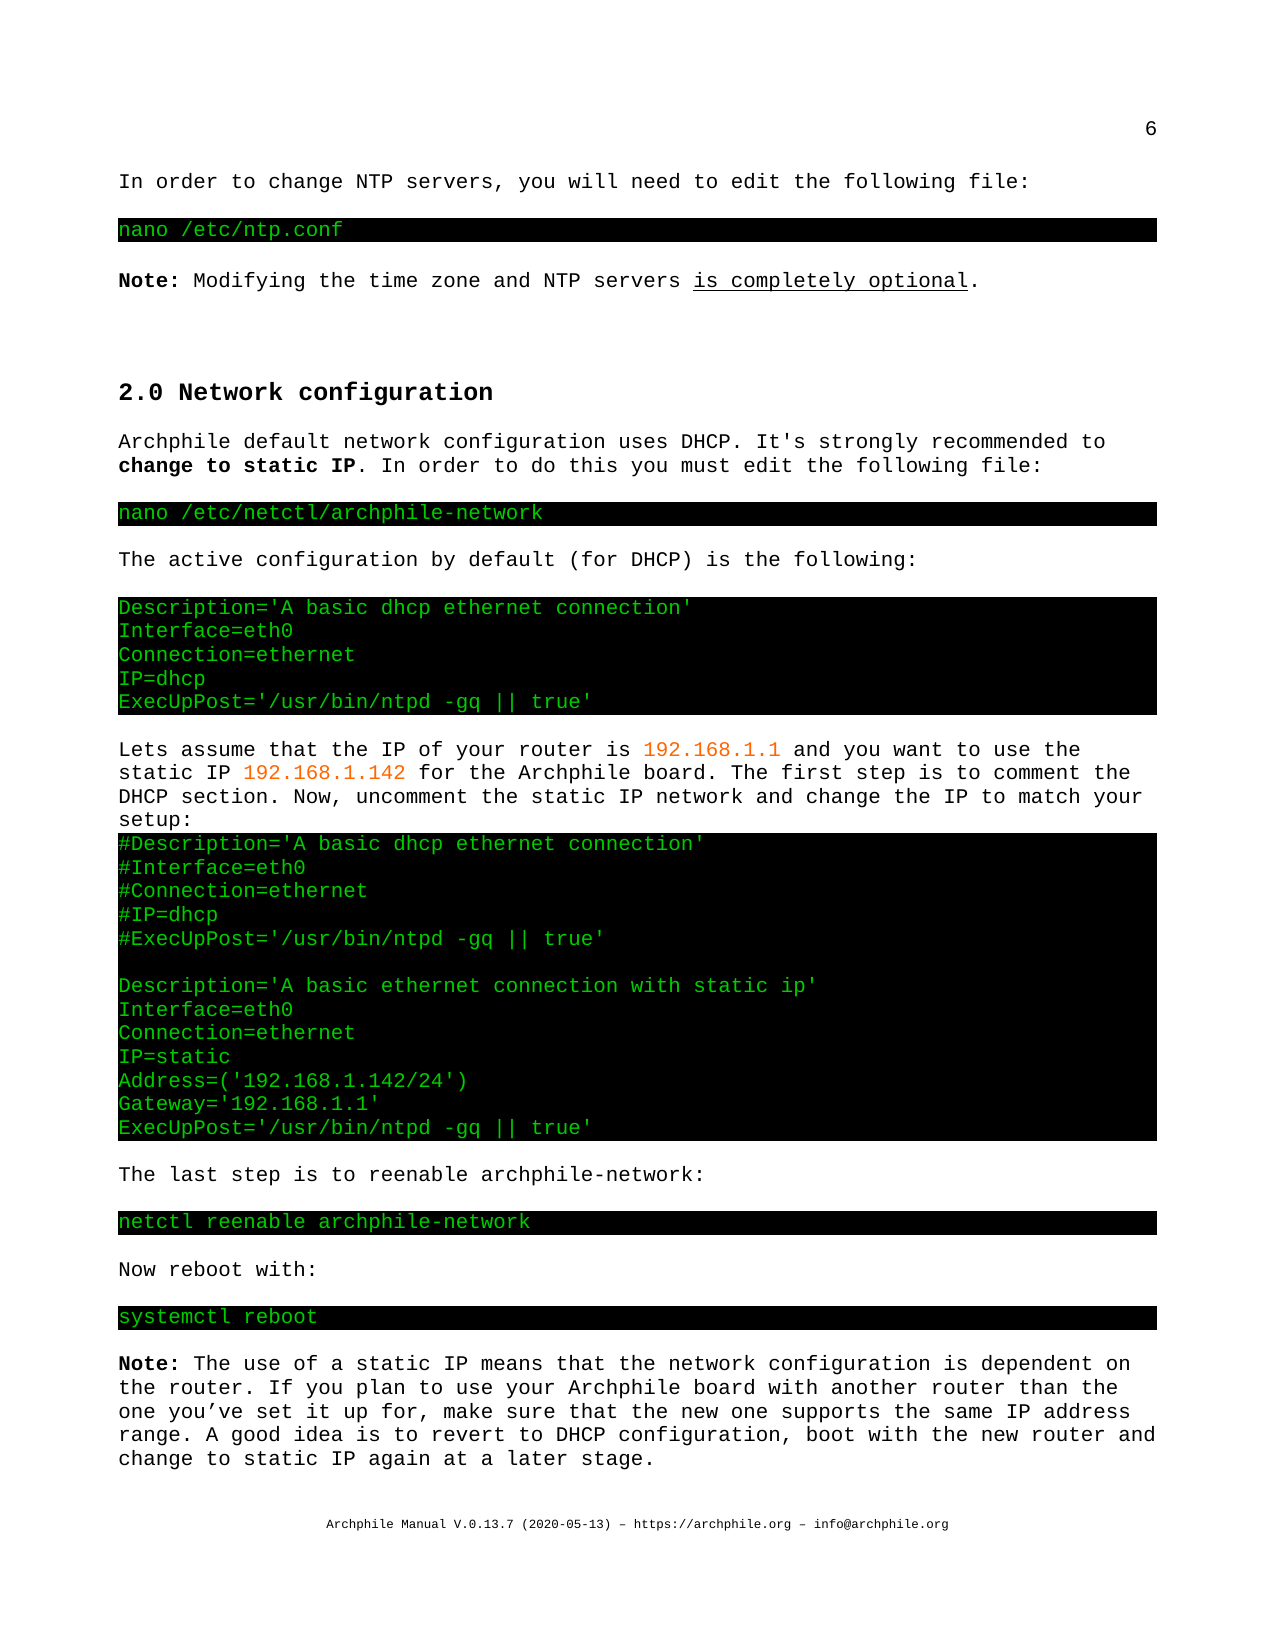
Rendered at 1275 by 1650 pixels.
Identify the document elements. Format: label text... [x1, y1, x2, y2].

text ExecUpPost='/usr/bin/ntpd -gq || true' [118, 1117, 1157, 1141]
text Connection=ethernet [118, 644, 1157, 668]
text #IP=dhcp [118, 904, 1157, 928]
text Now reboot with: [118, 1259, 1157, 1282]
text Description='A basic dhcp ethernet connection' [118, 597, 1157, 620]
text IP=static [118, 1046, 1157, 1069]
text Description='A basic ethernet connection with static ip' [118, 975, 1157, 999]
text nano /etc/ntp.conf [118, 218, 1157, 242]
text #Interface=eth0 [118, 857, 1157, 880]
text #Connection=ethernet [118, 880, 1157, 904]
text Connection=ethernet [118, 1022, 1157, 1046]
text The active configuration by default (for DHCP) is the following: [118, 549, 1157, 573]
text Interface=eth0 [118, 999, 1157, 1022]
text netctl reenable archphile-network [118, 1211, 1157, 1235]
text Archphile default network configuration uses DHCP. It's strongly recommended to change to static IP. In order to do this you must edit the following file: [118, 431, 1157, 478]
text In order to change NTP servers, you will need to edit the following file: [118, 171, 1157, 195]
text ExecUpPost='/usr/bin/ntpd -gq || true' [118, 691, 1157, 715]
text nano /etc/netctl/archphile-network [118, 502, 1157, 526]
text systemctl reboot [118, 1306, 1157, 1330]
text Note: The use of a static IP means that the network configuration is dependent on the router. If you plan to use your Archphile board with another router than the one you’ve set it up for, make sure that the new one supports the same IP address range. A good idea is to revert to DHCP configuration, boot with the new router and change to static IP again at a later stage. [118, 1353, 1157, 1472]
text Gateway='192.168.1.1' [118, 1093, 1157, 1117]
text #Description='A basic dhcp ethernet connection' [118, 833, 1157, 857]
text IP=dhcp [118, 668, 1157, 691]
text Address=('192.168.1.142/24') [118, 1069, 1157, 1093]
text Interface=eth0 [118, 620, 1157, 644]
text Note: Modifying the time zone and NTP servers is completely optional. [118, 271, 1157, 294]
text 2.0 Network configuration [118, 379, 1157, 407]
text The last step is to reenable archphile-network: [118, 1164, 1157, 1188]
text Lets assume that the IP of your router is 192.168.1.1 and you want to use the static IP 192.168.1.142 for the Archphile board. The first step is to comment the DHCP section. Now, uncomment the static IP network and change the IP to match your setup: [118, 738, 1157, 833]
text #ExecUpPost='/usr/bin/ntpd -gq || true' [118, 928, 1157, 951]
